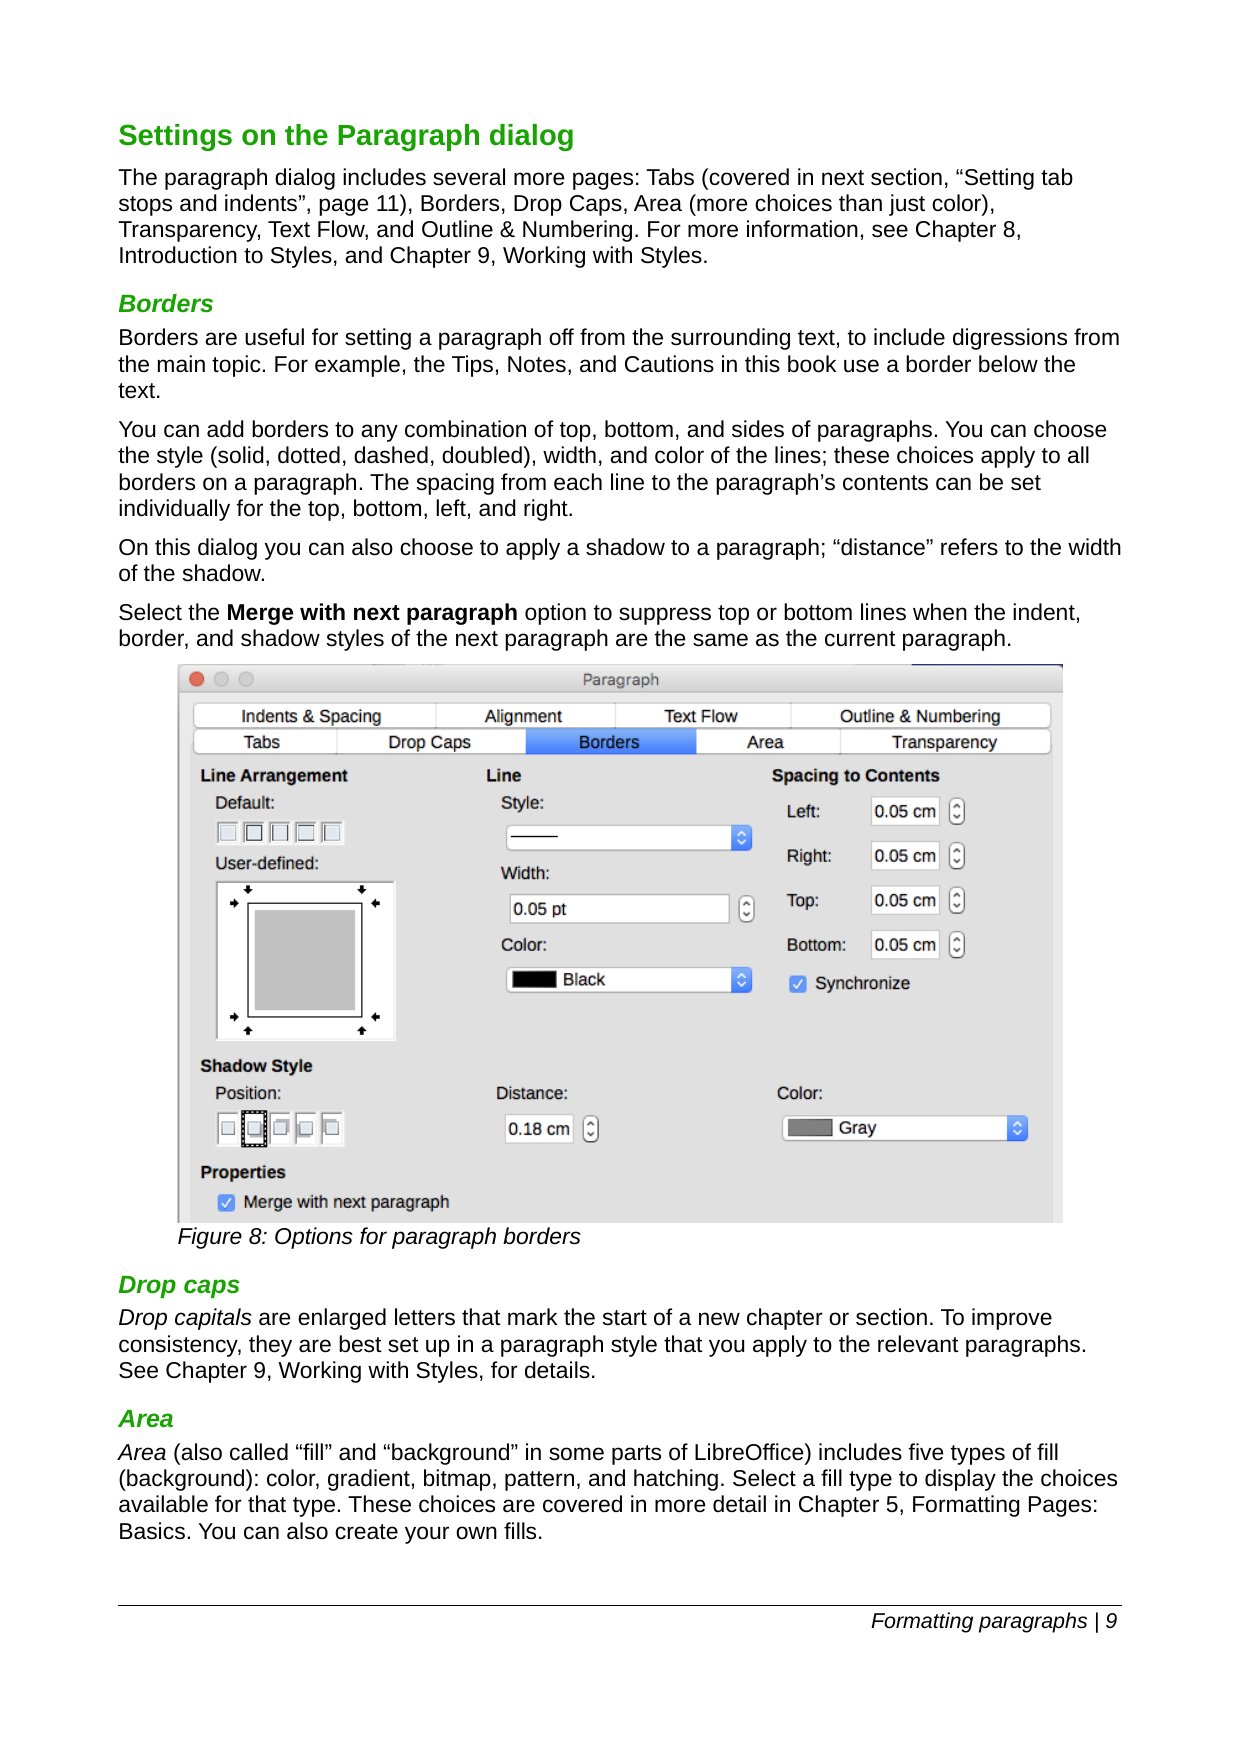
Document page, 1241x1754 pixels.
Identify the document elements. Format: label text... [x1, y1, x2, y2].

text Figure 8: Options for paragraph borders [177, 1223, 1063, 1249]
subtitle Area [118, 1404, 1122, 1433]
text The paragraph dialog includes several more pages: Tabs (covered in next section, “Setting tab stops and indents”, page 12), Borders, Drop Caps, Area (more choices than just color), Transparency, Text Flow, and Outline & Numbering. For more information, see Chapter 8, Introduction to Styles, and Chapter 9, Working with Styles. [118, 163, 1122, 269]
text You can add borders to any combination of top, bottom, and sides of paragraphs. You can choose the style (solid, dotted, dashed, doubled), width, and color of the lines; these choices apply to all borders on a paragraph. The spacing from each line to the paragraph’s contents can be set individually for the top, bottom, left, and right. [118, 416, 1122, 521]
text Drop capitals are enlarged letters that mark the start of a new chapter or section. To improve consistency, they are best set up in a paragraph style that you apply to the relevant paragraphs. See Chapter 9, Working with Styles, for details. [118, 1304, 1122, 1383]
text Borders are useful for setting a paragraph off from the surrounding text, to include digressions from the main topic. For example, the Tips, Notes, and Cautions in this book use a border below the text. [118, 324, 1122, 403]
text On this dialog you can also choose to apply a shadow to a paragraph; “distance” refers to the width of the shadow. [118, 534, 1122, 586]
text Area (also called “fill” and “background” in some parts of LibreOffice) includes five types of fill (background): color, gradient, bitmap, pattern, and hatching. Select a fill type to display the choices available for that type. These choices are covered in more detail in Chapter 5, Formatting Pages: Basics. You can also create your own fills. [118, 1439, 1122, 1544]
picture [177, 664, 1063, 1223]
subtitle Drop caps [118, 1270, 1122, 1298]
subtitle Settings on the Paragraph dialog [118, 118, 1122, 152]
subtitle Borders [118, 289, 1122, 318]
text Select the Merge with next paragraph option to suppress top or bottom lines when the indent, border, and shadow styles of the next paragraph are the same as the current paragraph. [118, 599, 1122, 652]
